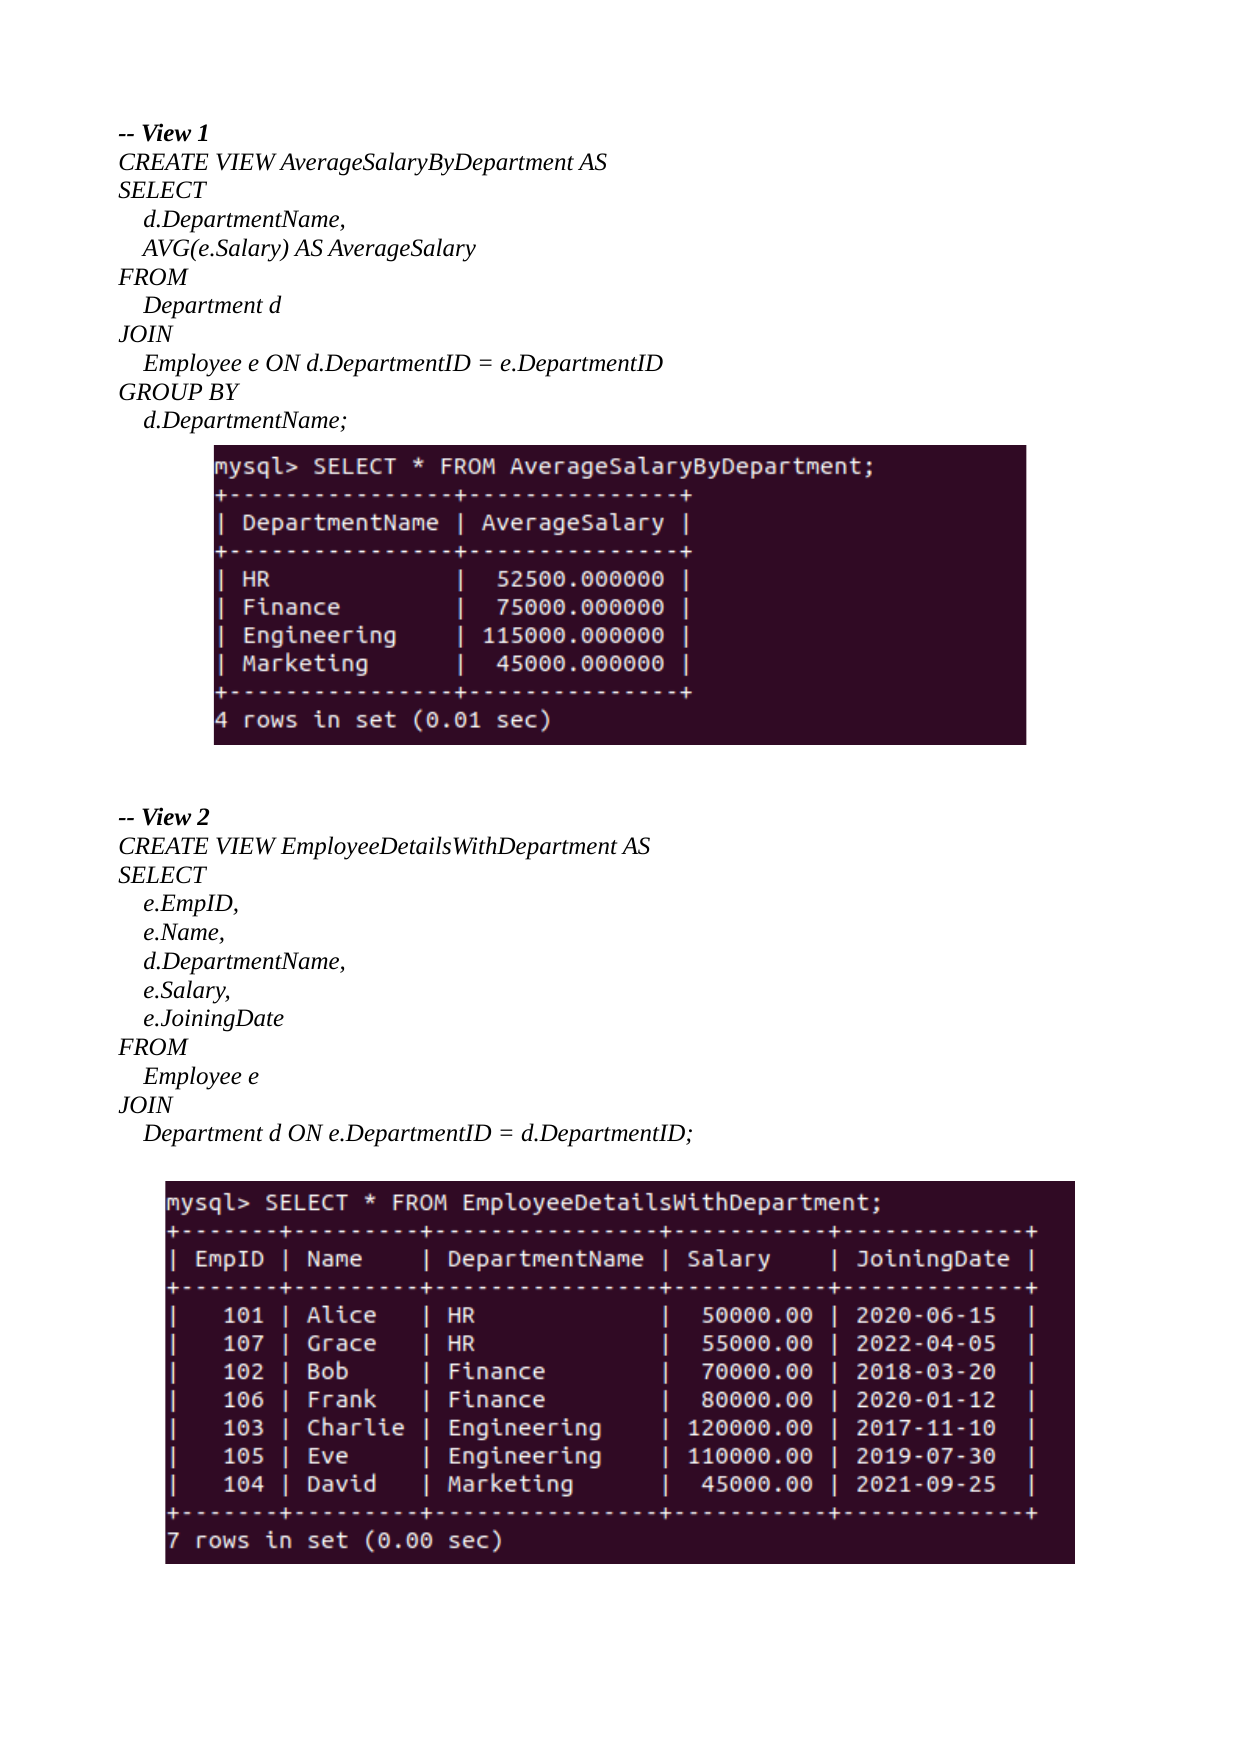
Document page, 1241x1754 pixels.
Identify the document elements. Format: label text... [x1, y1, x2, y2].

text -- View 2 [118, 802, 1122, 831]
picture [213, 445, 1027, 745]
picture [165, 1181, 1075, 1564]
text -- View 1 [118, 118, 1122, 147]
text CREATE VIEW EmployeeDetailsWithDepartment AS SELECT e.EmpID, e.Name, d.DepartmentName, e.Salary, e.JoiningDate FROM Employee e JOIN Department d ON e.DepartmentID = d.DepartmentID; [118, 831, 1122, 1147]
text CREATE VIEW AverageSalaryByDepartment AS SELECT d.DepartmentName, AVG(e.Salary) AS AverageSalary FROM Department d JOIN Employee e ON d.DepartmentID = e.DepartmentID GROUP BY d.DepartmentName; [118, 147, 1122, 434]
